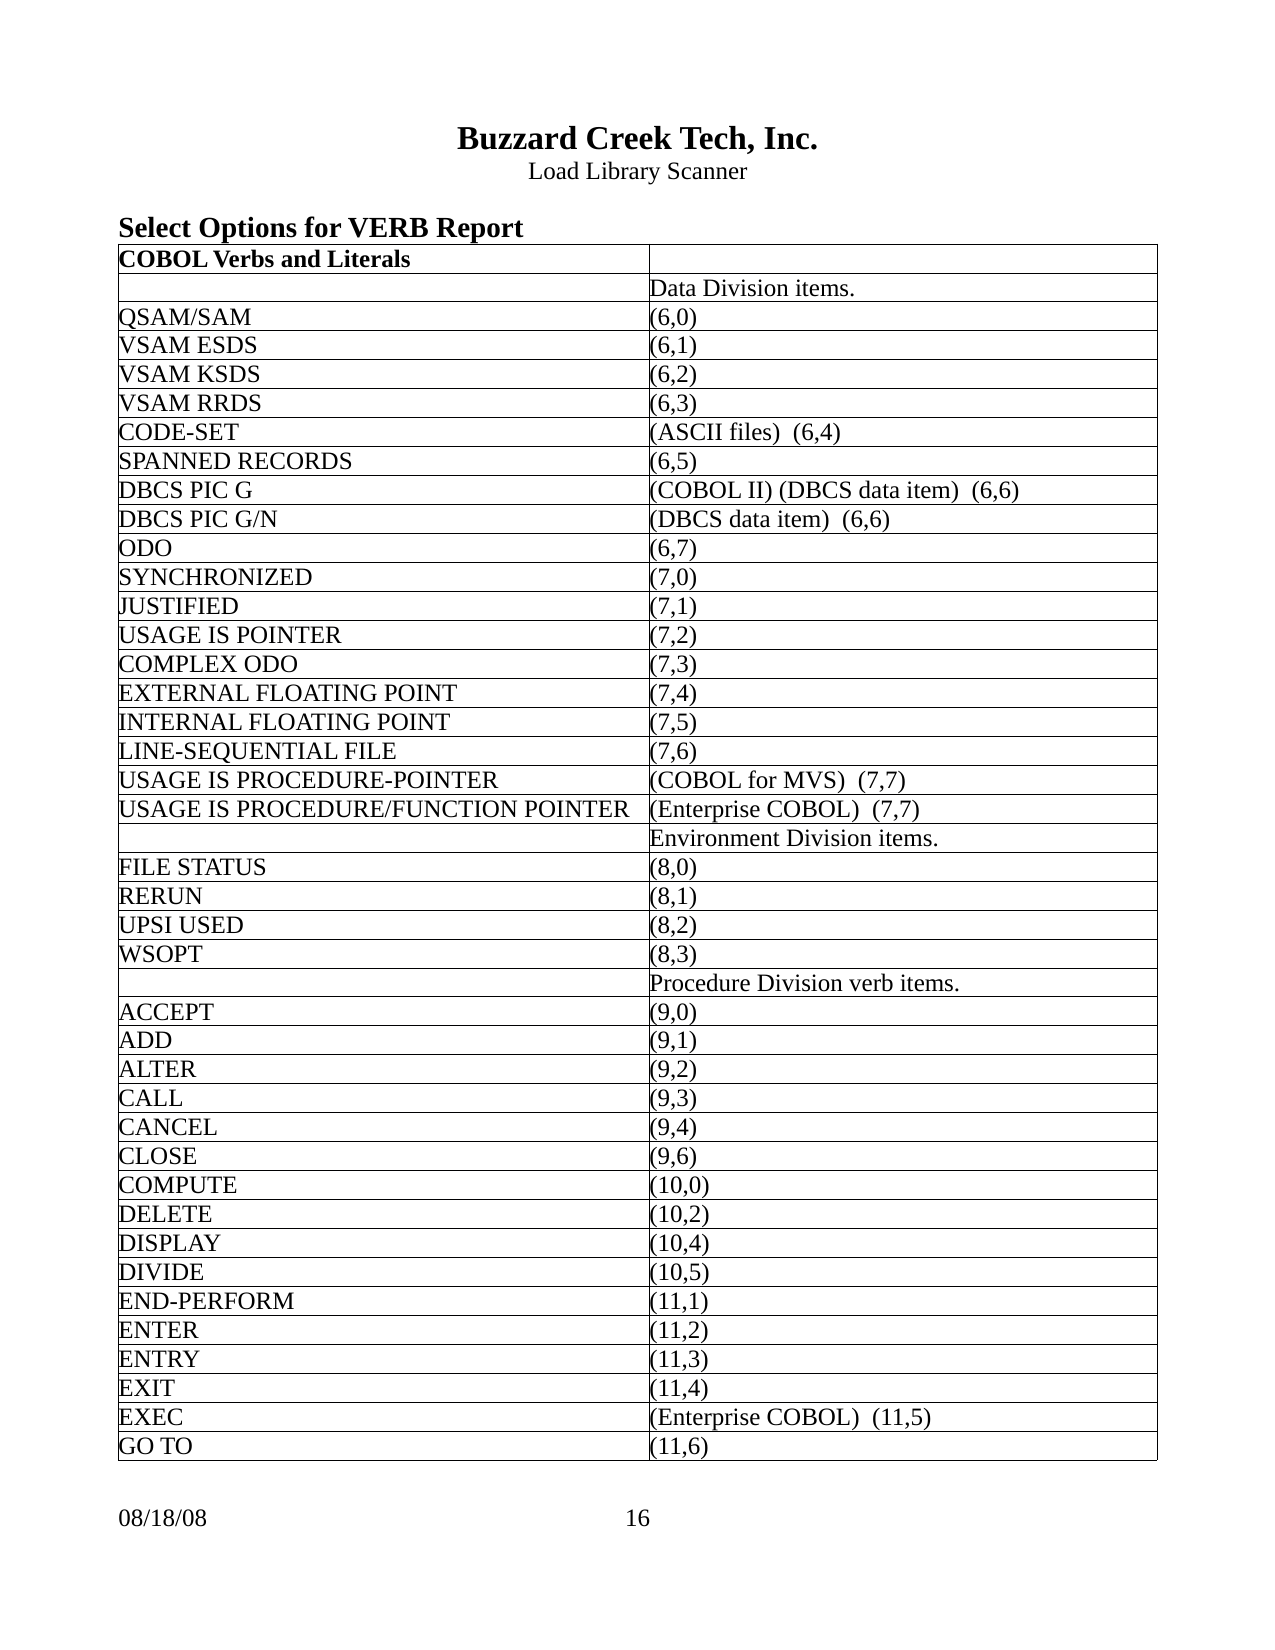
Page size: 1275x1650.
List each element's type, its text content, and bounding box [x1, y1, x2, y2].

table_cell Environment Division items. [650, 824, 1157, 852]
table_cell (6,7) [650, 534, 1157, 562]
table_cell (11,4) [650, 1374, 1157, 1402]
table_cell (9,2) [650, 1055, 1157, 1083]
table_cell END-PERFORM [119, 1287, 649, 1315]
table_cell (COBOL II) (DBCS data item) (6,6) [650, 476, 1157, 504]
table_cell SPANNED RECORDS [119, 447, 649, 475]
table_cell [119, 274, 649, 301]
table_cell (9,3) [650, 1084, 1157, 1112]
table_cell DIVIDE [119, 1258, 649, 1286]
table_cell (6,1) [650, 331, 1157, 359]
table_cell (6,2) [650, 360, 1157, 388]
table_header COBOL Verbs and Literals [119, 245, 649, 272]
table_cell CODE-SET [119, 418, 649, 446]
table_cell (COBOL for MVS) (7,7) [650, 766, 1157, 794]
table_cell (9,6) [650, 1142, 1157, 1170]
table_cell (6,3) [650, 389, 1157, 417]
table_cell COMPLEX ODO [119, 650, 649, 678]
table_cell ADD [119, 1026, 649, 1054]
table_cell (10,2) [650, 1200, 1157, 1228]
table_cell VSAM KSDS [119, 360, 649, 388]
table_cell (7,4) [650, 679, 1157, 707]
table_cell EXEC [119, 1403, 649, 1431]
table_cell Procedure Division verb items. [650, 969, 1157, 996]
table_cell Data Division items. [650, 274, 1157, 301]
table_cell (8,2) [650, 911, 1157, 938]
table_cell (10,0) [650, 1171, 1157, 1199]
table_cell ACCEPT [119, 997, 649, 1025]
table_cell ODO [119, 534, 649, 562]
table_cell (10,5) [650, 1258, 1157, 1286]
table_cell (7,6) [650, 737, 1157, 765]
table_cell COMPUTE [119, 1171, 649, 1199]
table_cell QSAM/SAM [119, 302, 649, 330]
table_cell JUSTIFIED [119, 592, 649, 620]
table_cell (Enterprise COBOL) (7,7) [650, 795, 1157, 823]
table_cell UPSI USED [119, 911, 649, 938]
table_cell CLOSE [119, 1142, 649, 1170]
table_cell ENTER [119, 1316, 649, 1344]
table_cell EXTERNAL FLOATING POINT [119, 679, 649, 707]
table_cell USAGE IS POINTER [119, 621, 649, 649]
table_cell EXIT [119, 1374, 649, 1402]
table_cell CANCEL [119, 1113, 649, 1141]
table_cell (Enterprise COBOL) (11,5) [650, 1403, 1157, 1431]
table_cell (7,1) [650, 592, 1157, 620]
text Select Options for VERB Report [118, 210, 1157, 243]
table_cell (11,3) [650, 1345, 1157, 1373]
table_cell (7,2) [650, 621, 1157, 649]
table_cell (DBCS data item) (6,6) [650, 505, 1157, 533]
table_header [650, 245, 1157, 272]
table_cell (9,1) [650, 1026, 1157, 1054]
table_cell WSOPT [119, 940, 649, 967]
table_cell INTERNAL FLOATING POINT [119, 708, 649, 736]
table_cell (9,4) [650, 1113, 1157, 1141]
table_cell (6,5) [650, 447, 1157, 475]
table_cell [119, 824, 649, 852]
table_cell DBCS PIC G [119, 476, 649, 504]
table_cell DISPLAY [119, 1229, 649, 1257]
table_cell (7,0) [650, 563, 1157, 591]
table_cell (6,0) [650, 302, 1157, 330]
table_cell DBCS PIC G/N [119, 505, 649, 533]
table_cell RERUN [119, 882, 649, 909]
table_cell VSAM ESDS [119, 331, 649, 359]
table_cell SYNCHRONIZED [119, 563, 649, 591]
table_cell USAGE IS PROCEDURE-POINTER [119, 766, 649, 794]
table_cell ALTER [119, 1055, 649, 1083]
table_cell (9,0) [650, 997, 1157, 1025]
table_cell CALL [119, 1084, 649, 1112]
table_cell USAGE IS PROCEDURE/FUNCTION POINTER [119, 795, 649, 823]
table_cell (11,2) [650, 1316, 1157, 1344]
table_cell (11,6) [650, 1432, 1157, 1460]
table_cell VSAM RRDS [119, 389, 649, 417]
table_cell [119, 969, 649, 996]
table_cell ENTRY [119, 1345, 649, 1373]
table_cell (8,0) [650, 853, 1157, 881]
table_cell GO TO [119, 1432, 649, 1460]
table_cell (7,3) [650, 650, 1157, 678]
table_cell (10,4) [650, 1229, 1157, 1257]
table_cell (8,1) [650, 882, 1157, 909]
table_cell DELETE [119, 1200, 649, 1228]
table_cell FILE STATUS [119, 853, 649, 881]
table_cell (7,5) [650, 708, 1157, 736]
table_cell (ASCII files) (6,4) [650, 418, 1157, 446]
table_cell LINE-SEQUENTIAL FILE [119, 737, 649, 765]
table_cell (11,1) [650, 1287, 1157, 1315]
table_cell (8,3) [650, 940, 1157, 967]
